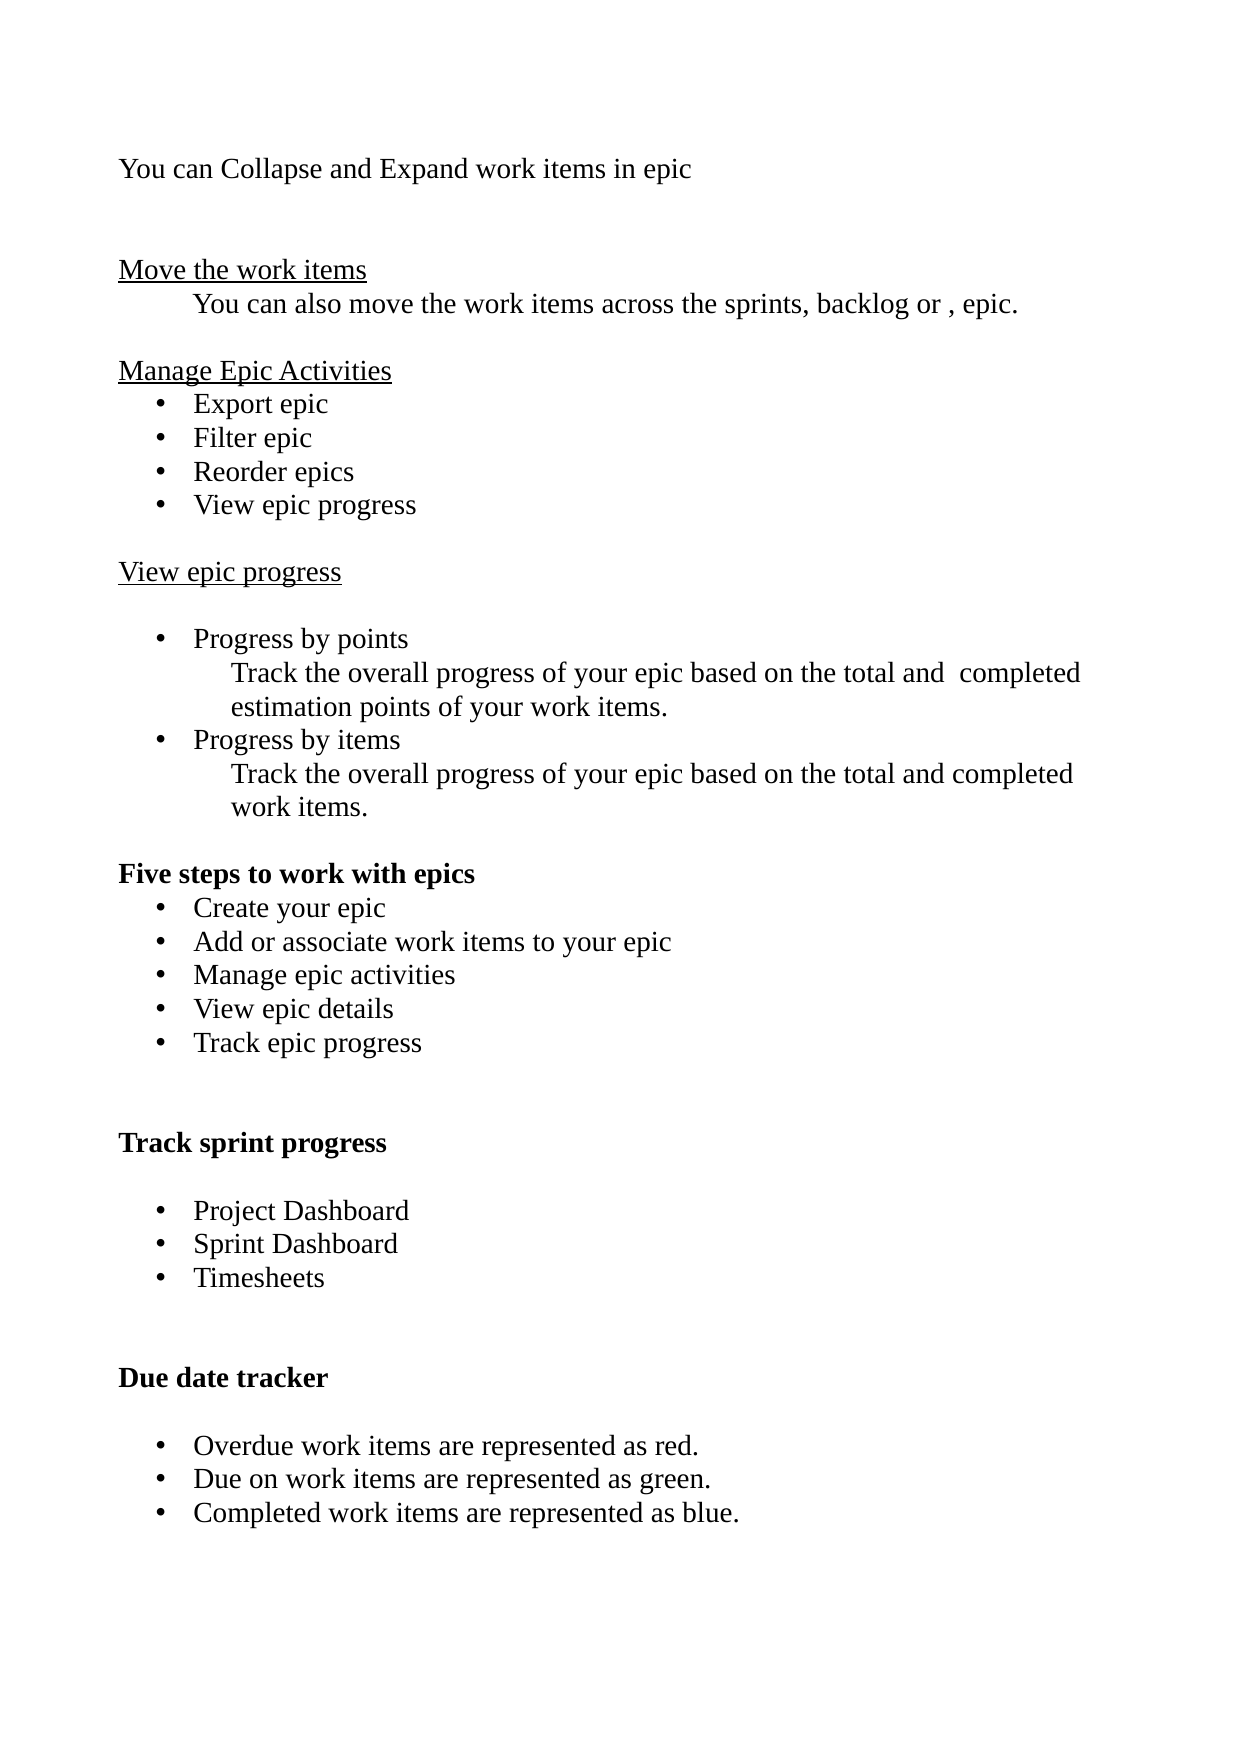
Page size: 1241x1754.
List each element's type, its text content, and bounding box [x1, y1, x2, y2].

text You can also move the work items across the sprints, backlog or , epic. [118, 286, 1122, 319]
text Move the work items [118, 252, 1122, 286]
list View epic details [156, 991, 1122, 1025]
list Manage epic activities [156, 957, 1122, 991]
list Sprint Dashboard [156, 1226, 1122, 1260]
text Five steps to work with epics [118, 857, 1122, 890]
list Add or associate work items to your epic [156, 924, 1122, 957]
list Timesheets [156, 1260, 1122, 1293]
list Filter epic [156, 420, 1122, 454]
list View epic progress [156, 487, 1122, 521]
list Completed work items are represented as blue. [156, 1495, 1122, 1529]
text Due date tracker [118, 1361, 1122, 1394]
list Track epic progress [156, 1025, 1122, 1058]
list Progress by points [156, 622, 1122, 655]
list Overdue work items are represented as red. [156, 1428, 1122, 1461]
list Progress by items [156, 722, 1122, 756]
list Track the overall progress of your epic based on the total and completed estimation points of your work items. [193, 655, 1122, 722]
list Project Dashboard [156, 1193, 1122, 1226]
list Create your epic [156, 890, 1122, 924]
text View epic progress [118, 554, 1122, 588]
list Export epic [156, 386, 1122, 420]
list Reorder epics [156, 454, 1122, 487]
text Track sprint progress [118, 1126, 1122, 1159]
text Manage Epic Activities [118, 353, 1122, 386]
text You can Collapse and Expand work items in epic [118, 152, 1122, 185]
list Track the overall progress of your epic based on the total and completed work items. [193, 756, 1122, 823]
list Due on work items are represented as green. [156, 1461, 1122, 1495]
